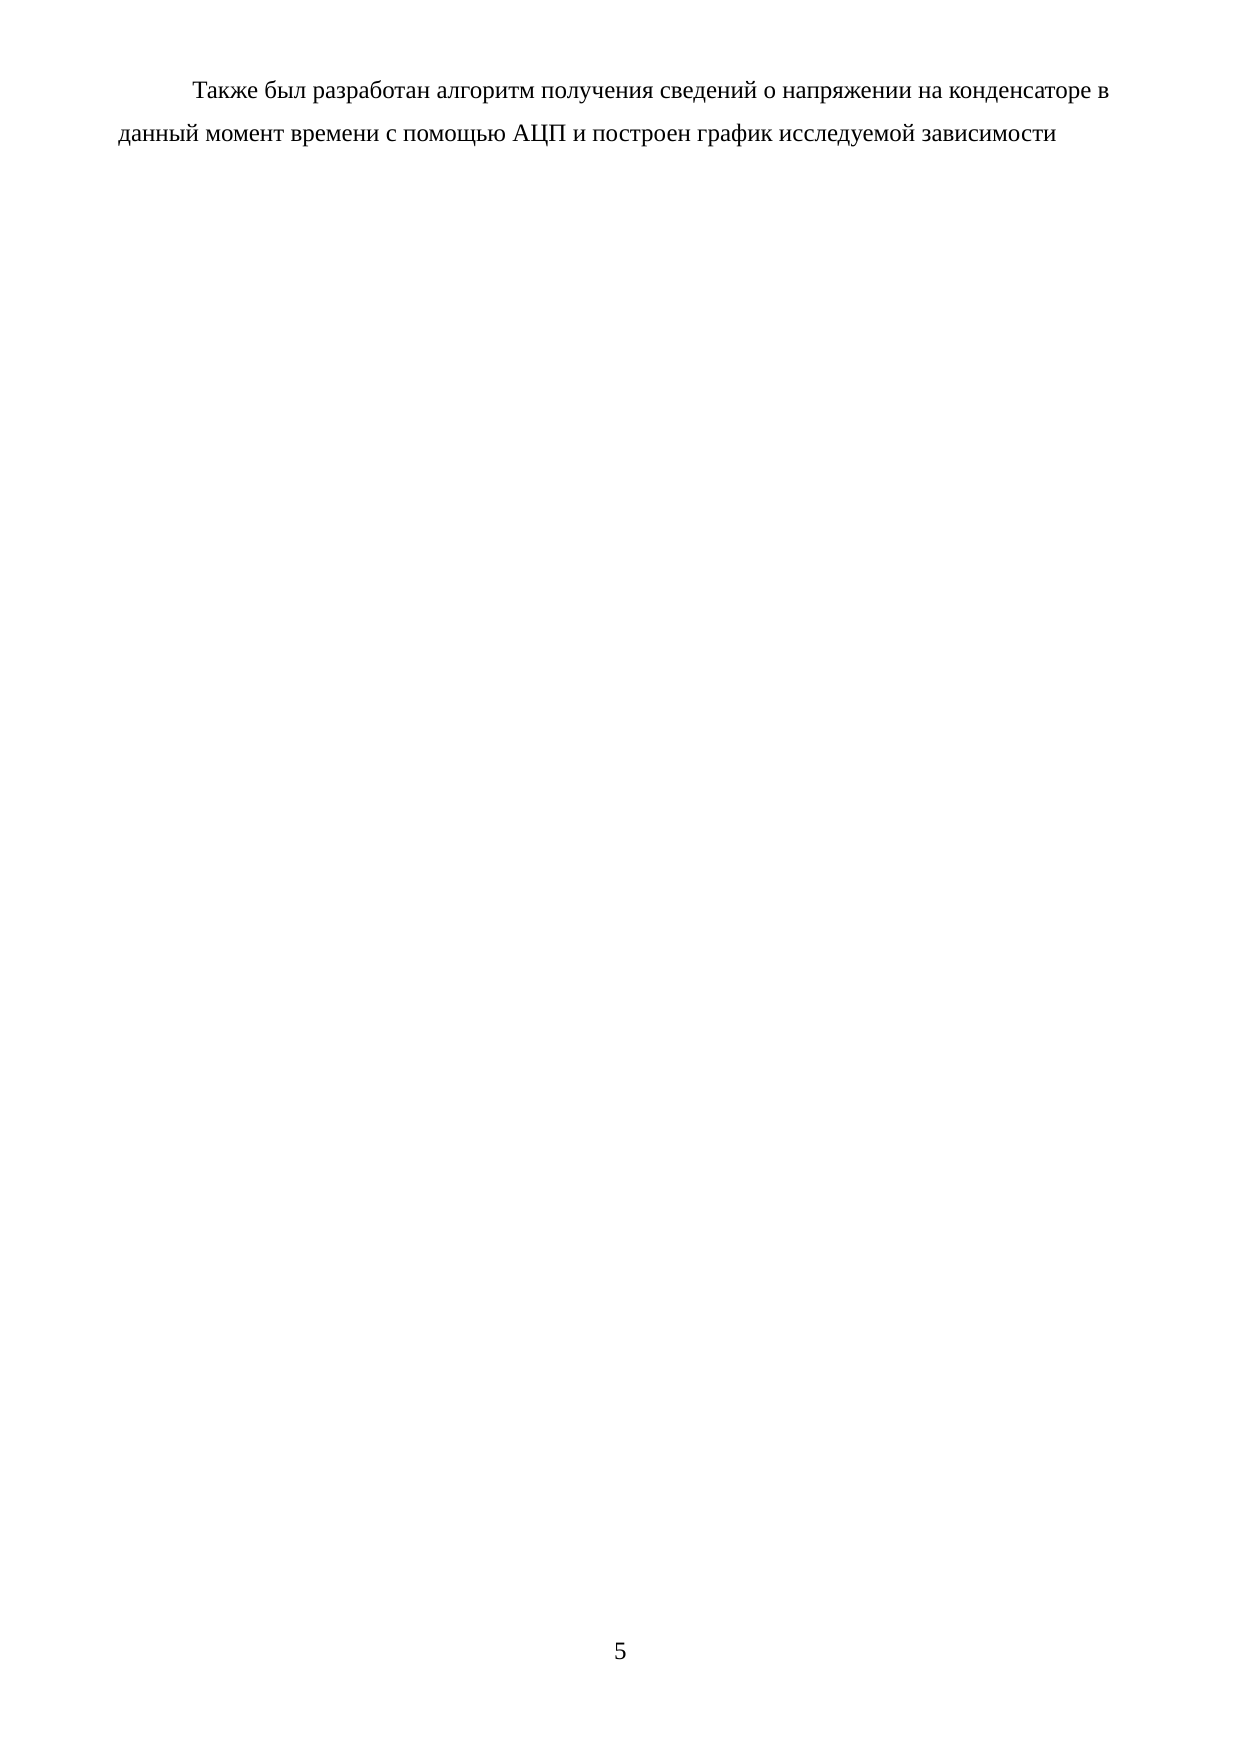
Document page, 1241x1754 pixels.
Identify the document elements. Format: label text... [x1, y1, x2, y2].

text Также был разработан алгоритм получения сведений о напряжении на конденсаторе в данный момент времени с помощью АЦП и построен график исследуемой зависимости [118, 75, 1122, 147]
